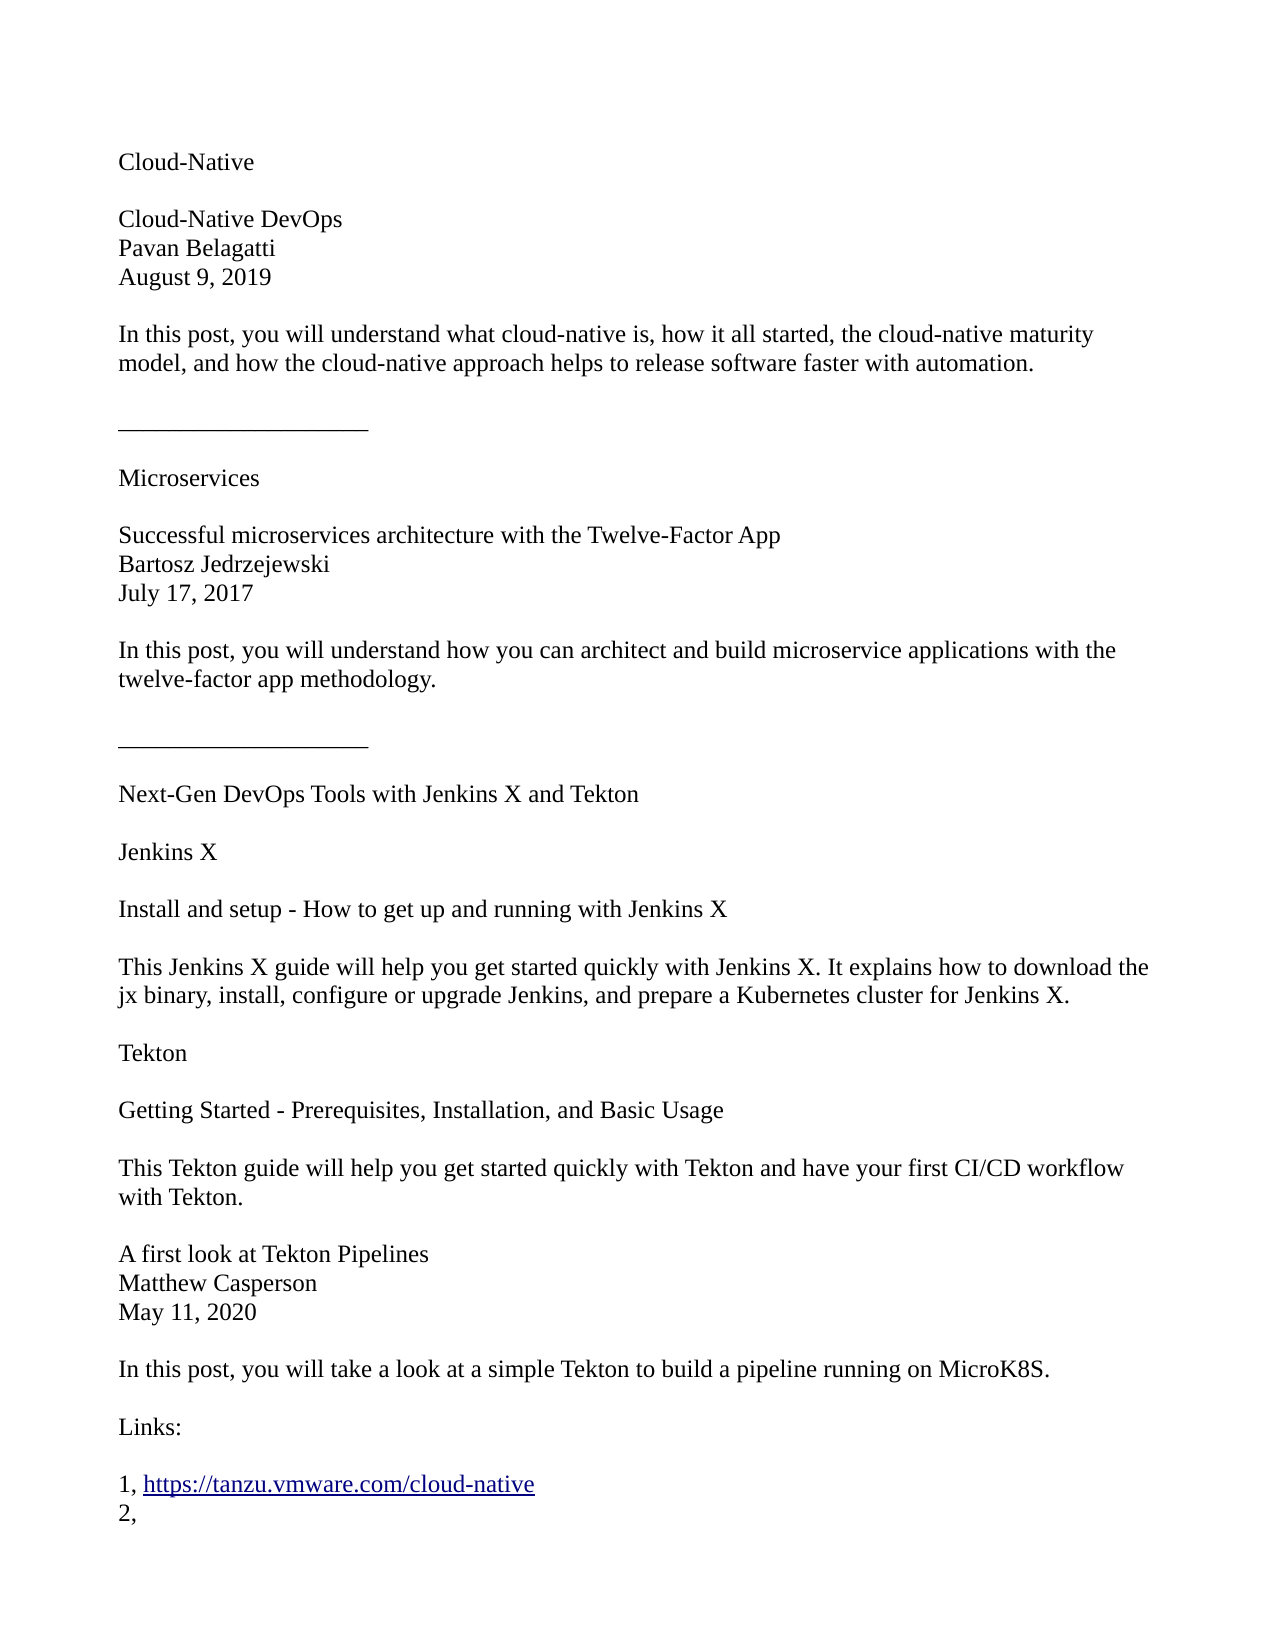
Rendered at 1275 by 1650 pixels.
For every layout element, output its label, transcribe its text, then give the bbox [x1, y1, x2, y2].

text May 11, 2020 [118, 1297, 1157, 1326]
text ____________________ [118, 722, 1157, 751]
text 1, https://tanzu.vmware.com/cloud-native [118, 1469, 1157, 1498]
text Bartosz Jedrzejewski [118, 549, 1157, 578]
text This Jenkins X guide will help you get started quickly with Jenkins X. It explains how to download the jx binary, install, configure or upgrade Jenkins, and prepare a Kubernetes cluster for Jenkins X. [118, 952, 1157, 1009]
text In this post, you will understand what cloud-native is, how it all started, the cloud-native maturity model, and how the cloud-native approach helps to release software faster with automation. [118, 319, 1157, 377]
text Matthew Casperson [118, 1268, 1157, 1297]
text Successful microservices architecture with the Twelve-Factor App [118, 521, 1157, 549]
text July 17, 2017 [118, 578, 1157, 607]
text Getting Started - Prerequisites, Installation, and Basic Usage [118, 1096, 1157, 1124]
text ____________________ [118, 406, 1157, 434]
text August 9, 2019 [118, 262, 1157, 291]
text In this post, you will understand how you can architect and build microservice applications with the twelve-factor app methodology. [118, 636, 1157, 693]
text Cloud-Native DevOps [118, 204, 1157, 233]
text This Tekton guide will help you get started quickly with Tekton and have your first CI/CD workflow with Tekton. [118, 1153, 1157, 1211]
text Tekton [118, 1038, 1157, 1067]
text A first look at Tekton Pipelines [118, 1239, 1157, 1268]
text Jenkins X [118, 837, 1157, 866]
text Cloud-Native [118, 147, 1157, 176]
text 2, [118, 1498, 1157, 1527]
text Next-Gen DevOps Tools with Jenkins X and Tekton [118, 779, 1157, 808]
text In this post, you will take a look at a simple Tekton to build a pipeline running on MicroK8S. [118, 1354, 1157, 1383]
text Pavan Belagatti [118, 233, 1157, 262]
text Microservices [118, 463, 1157, 492]
text Links: [118, 1412, 1157, 1441]
text Install and setup - How to get up and running with Jenkins X [118, 894, 1157, 923]
